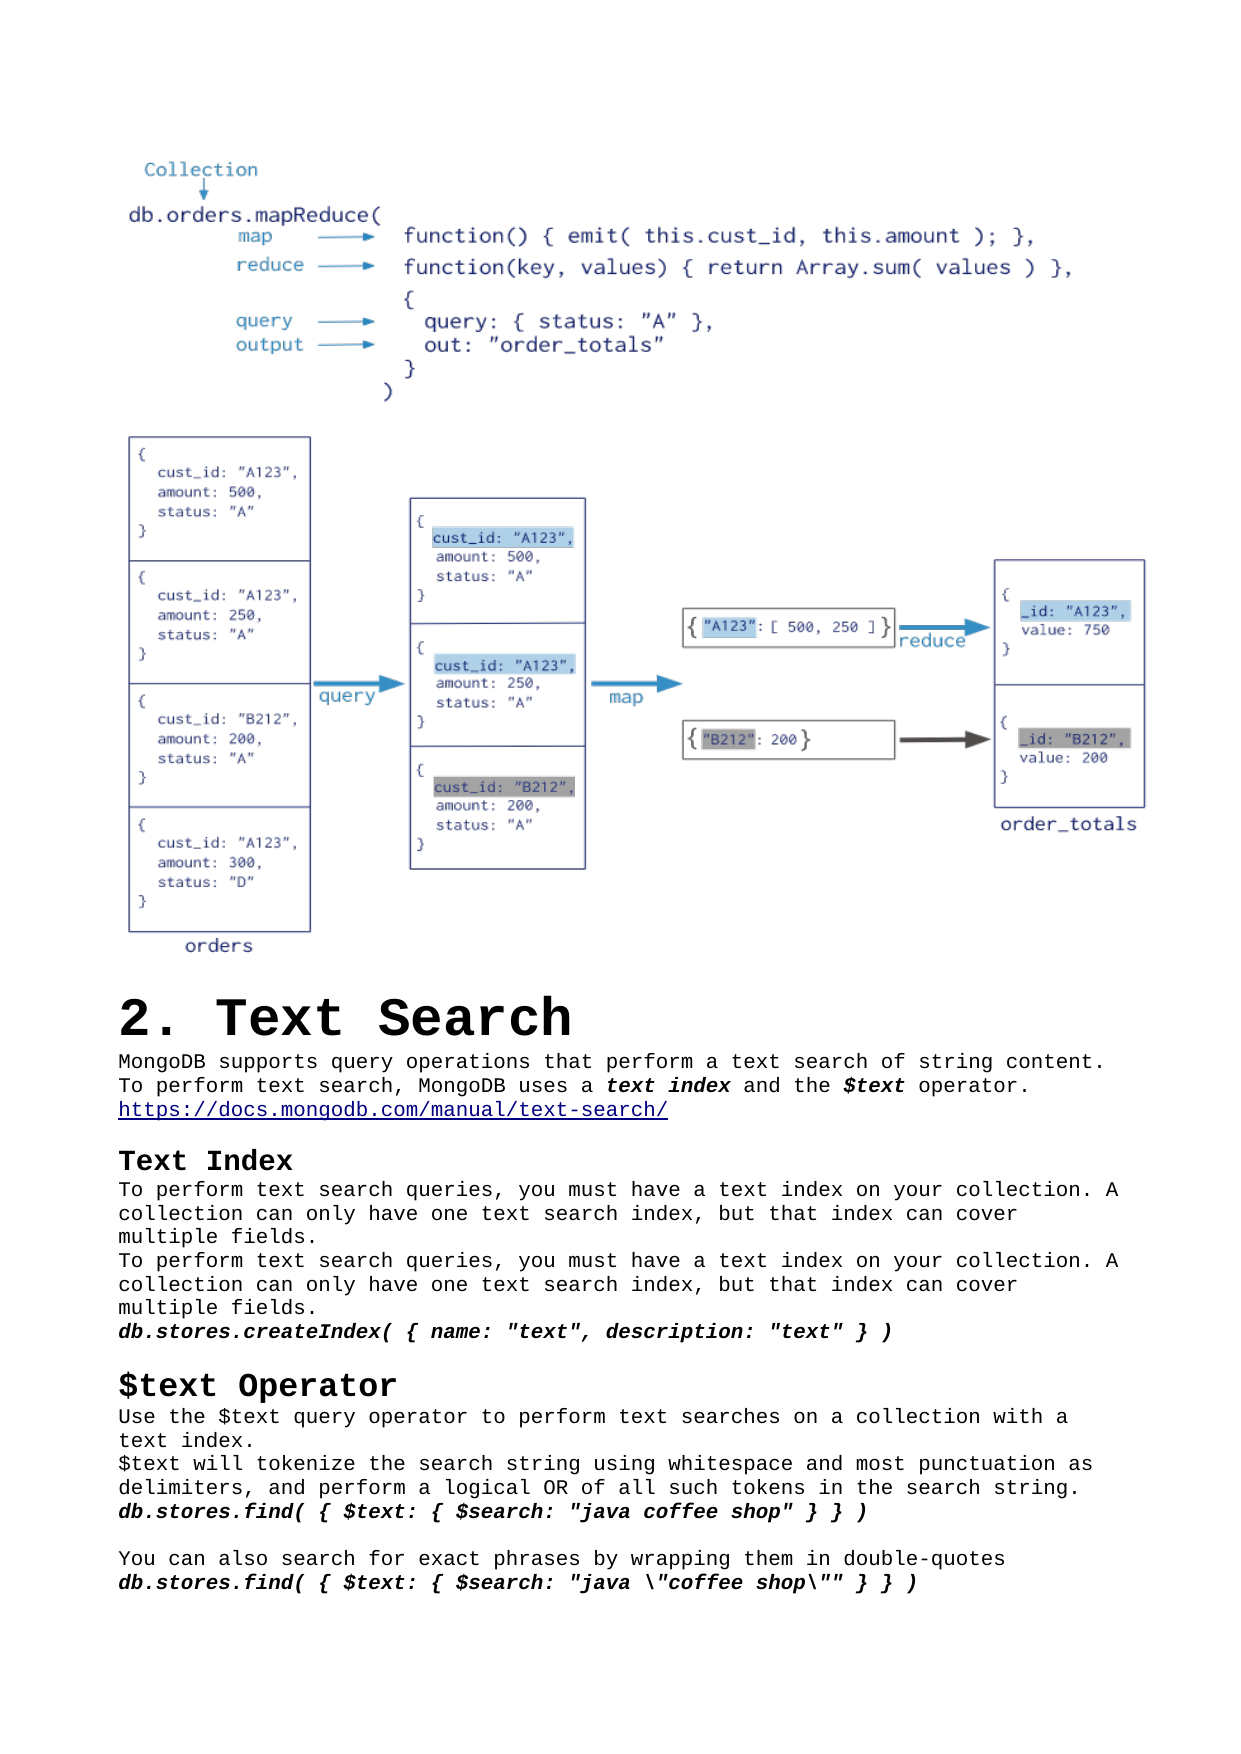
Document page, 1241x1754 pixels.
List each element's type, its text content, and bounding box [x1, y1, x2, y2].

text To perform text search queries, you must have a text index on your collection. A collection can only have one text search index, but that index can cover multiple fields. [118, 1250, 1122, 1321]
text To perform text search, MongoDB uses a text index and the $text operator. [118, 1075, 1122, 1099]
text db.stores.find( { $text: { $search: "java \"coffee shop\"" } } ) [118, 1572, 1122, 1595]
text To perform text search queries, you must have a text index on your collection. A collection can only have one text search index, but that index can cover multiple fields. [118, 1179, 1122, 1250]
text 2. Text Search [118, 990, 1122, 1052]
text db.stores.find( { $text: { $search: "java coffee shop" } } ) [118, 1501, 1122, 1524]
text Use the $text query operator to perform text searches on a collection with a text index. [118, 1406, 1122, 1453]
text $text Operator [118, 1368, 1122, 1406]
picture [121, 156, 1154, 967]
text MongoDB supports query operations that perform a text search of string content. [118, 1052, 1122, 1075]
text db.stores.createIndex( { name: "text", description: "text" } ) [118, 1321, 1122, 1345]
text You can also search for exact phrases by wrapping them in double-quotes [118, 1548, 1122, 1572]
text https://docs.mongodb.com/manual/text-search/ [118, 1099, 1122, 1122]
text Text Index [118, 1146, 1122, 1179]
text $text will tokenize the search string using whitespace and most punctuation as delimiters, and perform a logical OR of all such tokens in the search string. [118, 1453, 1122, 1501]
